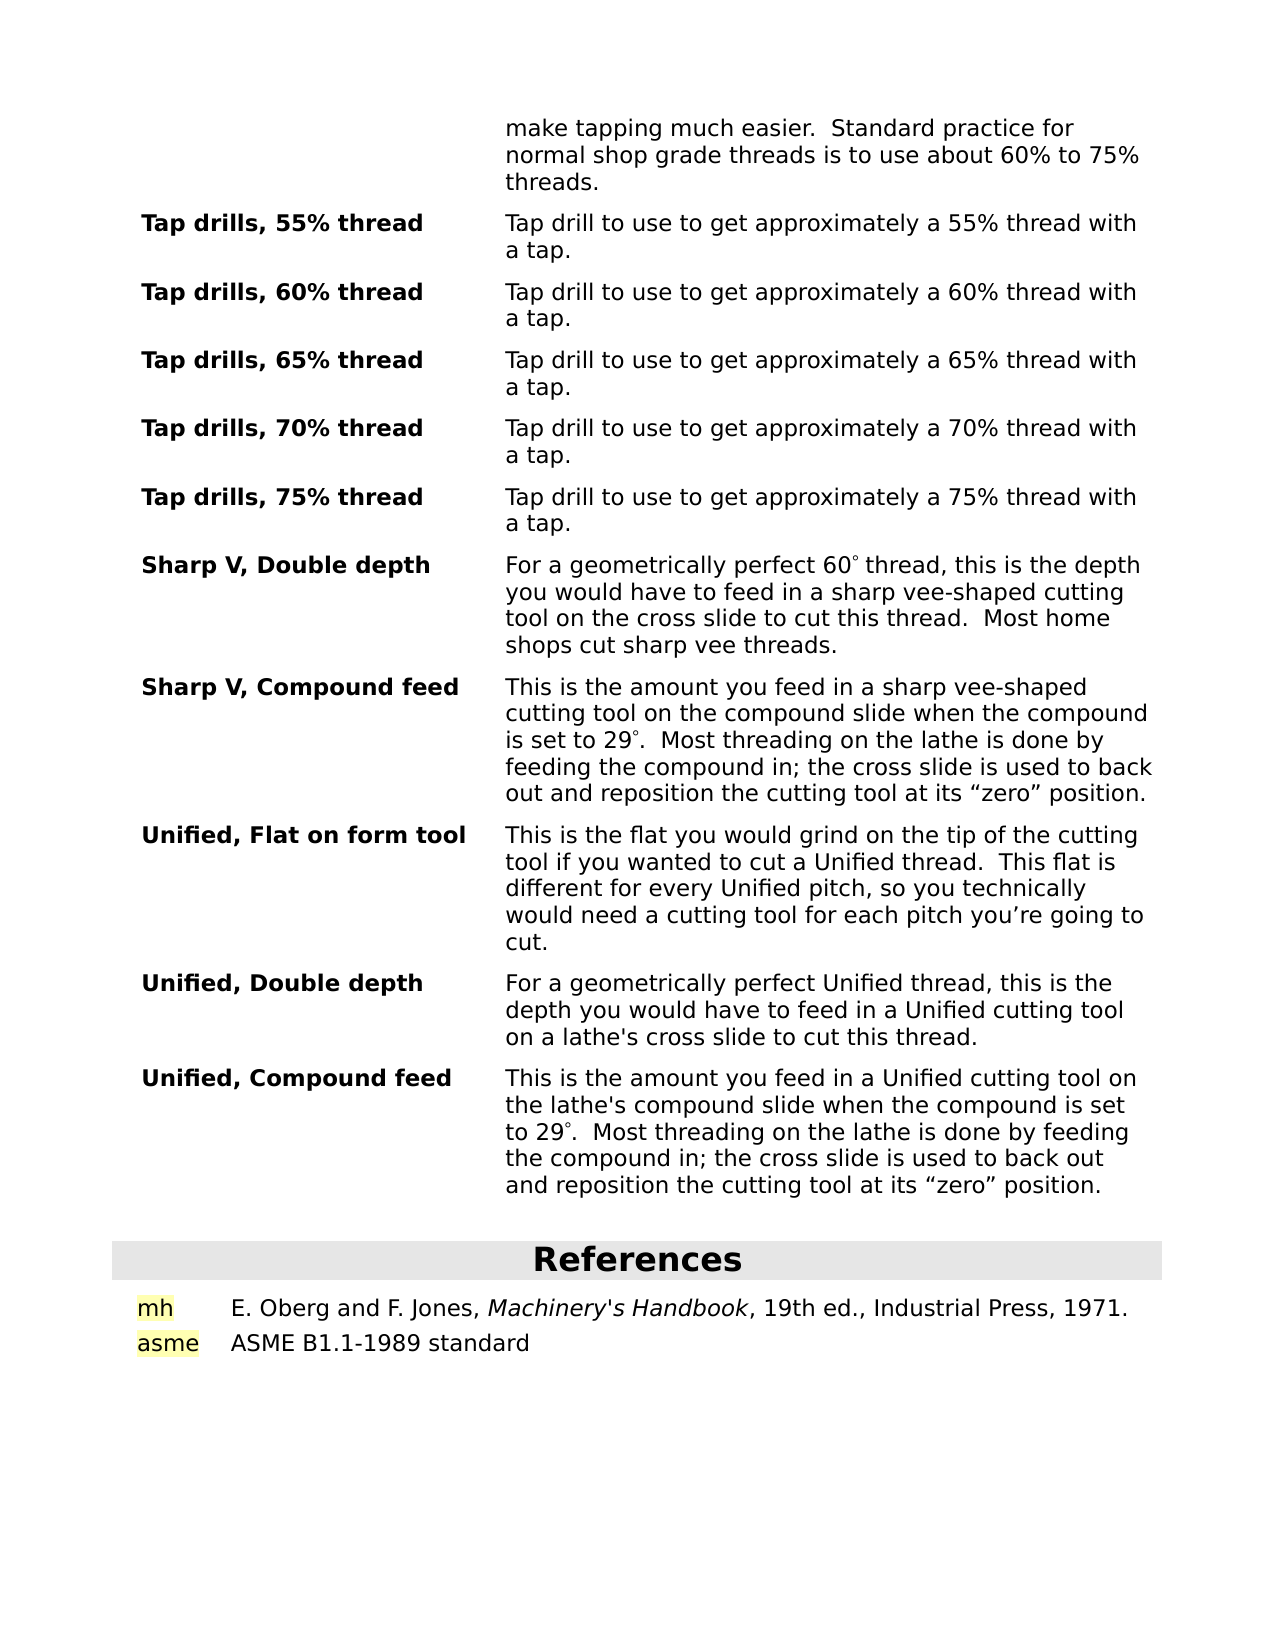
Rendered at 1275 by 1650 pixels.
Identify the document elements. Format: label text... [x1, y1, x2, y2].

table_cell Sharp V, Compound feed [138, 671, 502, 819]
table_cell asme [137, 1330, 231, 1366]
table_cell Tap drill to use to get approximately a 70% thread with a tap. [502, 413, 1157, 481]
table_cell Sharp V, Double depth [138, 549, 502, 671]
table_cell For a geometrically perfect Unified thread, this is the depth you would have to feed in a Unified cutting tool on a lathe's cross slide to cut this thread. [502, 968, 1157, 1062]
table_cell Tap drill to use to get approximately a 60% thread with a tap. [502, 276, 1157, 344]
table_cell Tap drills, 55% thread [138, 208, 502, 276]
table_cell ASME B1.1-1989 standard [231, 1330, 1162, 1366]
table_header E. Oberg and F. Jones, Machinery's Handbook, 19th ed., Industrial Press, 1971. [231, 1295, 1162, 1330]
table_cell This is the amount you feed in a sharp vee-shaped cutting tool on the compound slide when the compound is set to 29. Most threading on the lathe is done by feeding the compound in; the cross slide is used to back out and reposition the cutting tool at its “zero” position. [502, 671, 1157, 819]
table_cell For a geometrically perfect 60 thread, this is the depth you would have to feed in a sharp vee-shaped cutting tool on the cross slide to cut this thread. Most home shops cut sharp vee threads. [502, 549, 1157, 671]
table_cell Tap drills, 60% thread [138, 276, 502, 344]
table_cell Tap drills, 70% thread [138, 413, 502, 481]
table_cell Tap drills, 75% thread [138, 481, 502, 549]
table_cell Unified, Compound feed [138, 1063, 502, 1211]
table_cell Tap drill to use to get approximately a 55% thread with a tap. [502, 208, 1157, 276]
table_header mh [137, 1295, 231, 1330]
table_cell Unified, Double depth [138, 968, 502, 1062]
table_cell Unified, Flat on form tool [138, 819, 502, 967]
subtitle References [112, 1241, 1162, 1280]
table_cell [138, 113, 502, 207]
table_cell Tap drills, 65% thread [138, 344, 502, 412]
table_cell This is the flat you would grind on the tip of the cutting tool if you wanted to cut a Unified thread. This flat is different for every Unified pitch, so you technically would need a cutting tool for each pitch you’re going to cut. [502, 819, 1157, 967]
table_cell This is the amount you feed in a Unified cutting tool on the lathe's compound slide when the compound is set to 29. Most threading on the lathe is done by feeding the compound in; the cross slide is used to back out and reposition the cutting tool at its “zero” position. [502, 1063, 1157, 1211]
table_cell Tap drill to use to get approximately a 65% thread with a tap. [502, 344, 1157, 412]
table_cell Tap drill to use to get approximately a 75% thread with a tap. [502, 481, 1157, 549]
table_cell make tapping much easier. Standard practice for normal shop grade threads is to use about 60% to 75% threads. [502, 113, 1157, 207]
